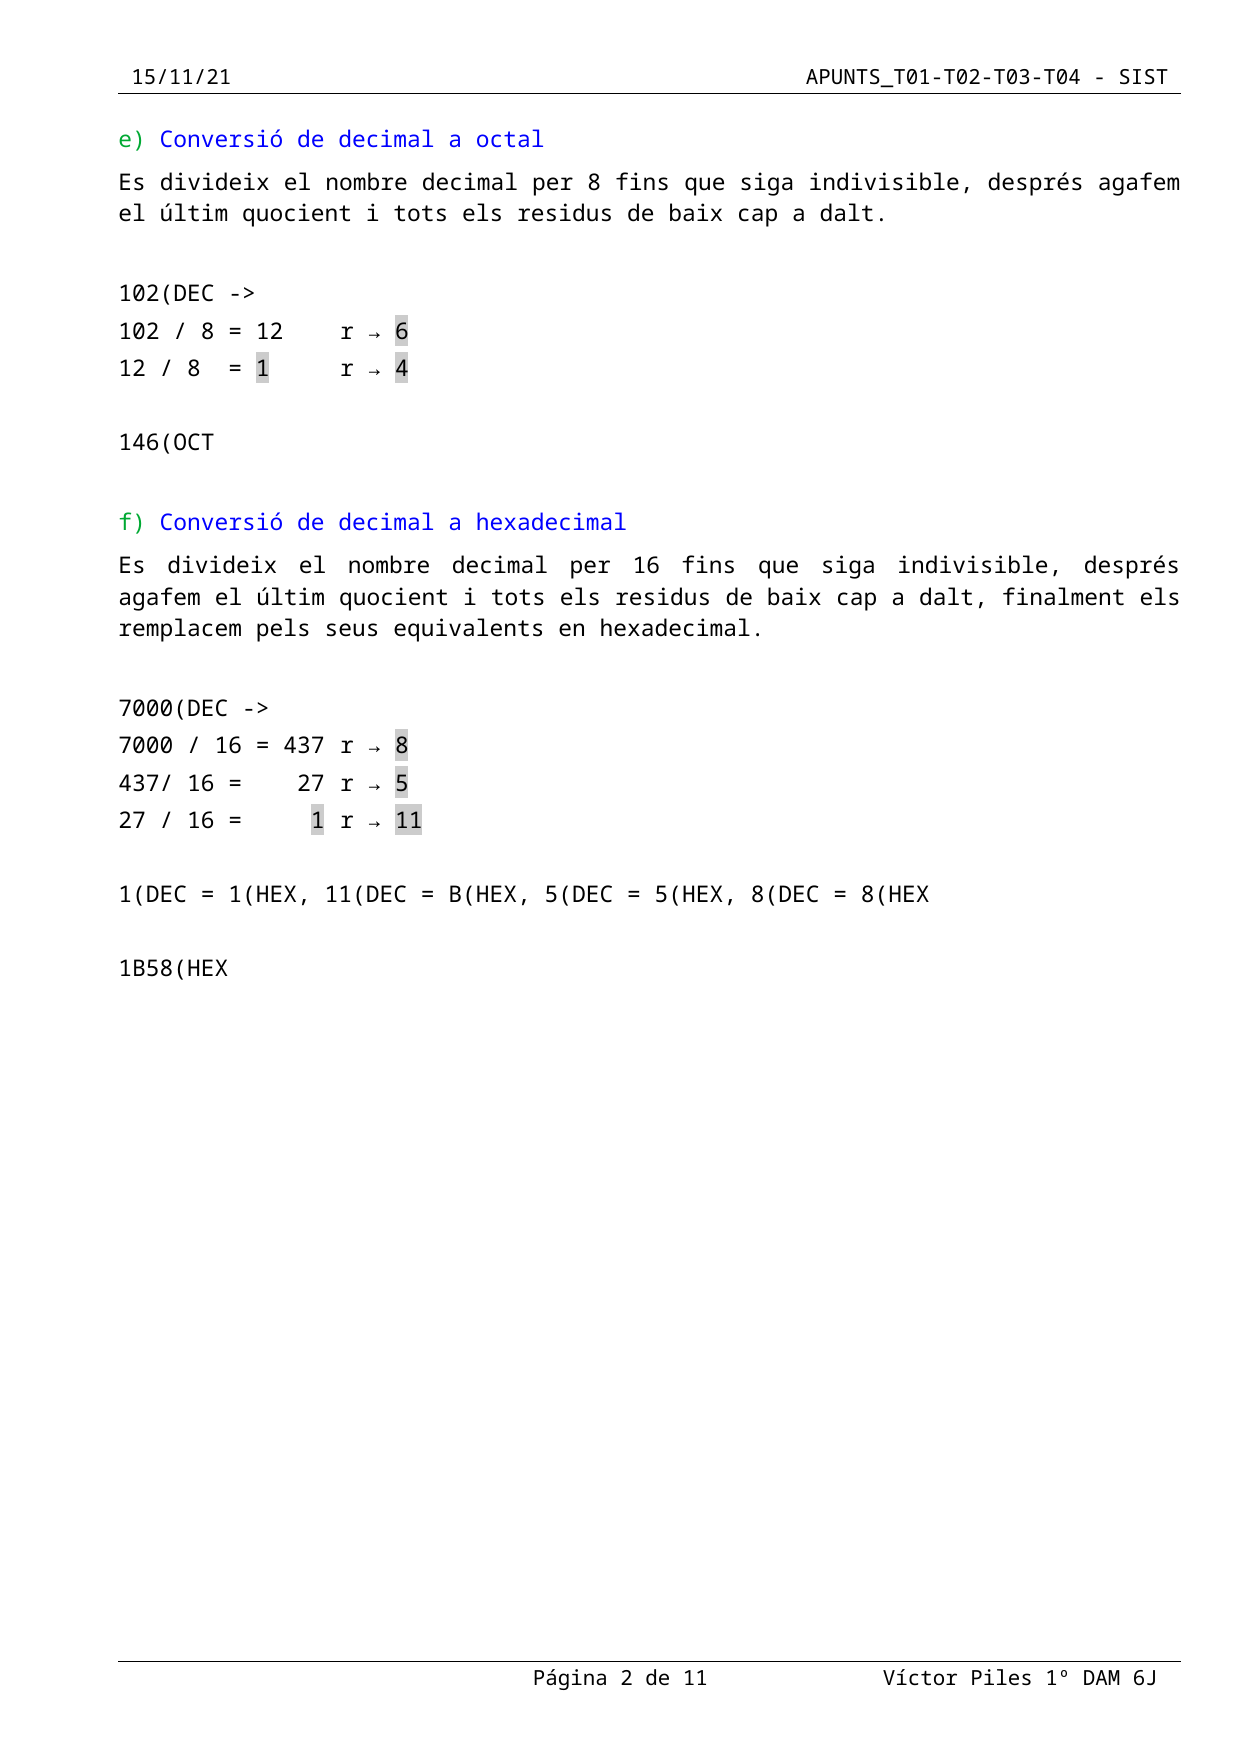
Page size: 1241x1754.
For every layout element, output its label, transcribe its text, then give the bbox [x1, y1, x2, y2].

text e) Conversió de decimal a octal [118, 123, 1181, 154]
text 1B58(HEX [118, 952, 1181, 984]
text f) Conversió de decimal a hexadecimal [118, 506, 1181, 538]
text 7000(DEC -> [118, 692, 1181, 723]
text 146(OCT [118, 426, 1181, 457]
text 102(DEC -> [118, 277, 1181, 309]
text 437/ 16 = 27 r → 5 [118, 766, 1181, 798]
text 102 / 8 = 12 r → 6 [118, 314, 1181, 346]
text 1(DEC = 1(HEX, 11(DEC = B(HEX, 5(DEC = 5(HEX, 8(DEC = 8(HEX [118, 878, 1181, 909]
text 12 / 8 = 1 r → 4 [118, 352, 1181, 383]
text Es divideix el nombre decimal per 16 fins que siga indivisible, després agafem el últim quocient i tots els residus de baix cap a dalt, finalment els remplacem pels seus equivalents en hexadecimal. [118, 549, 1181, 643]
text Es divideix el nombre decimal per 8 fins que siga indivisible, després agafem el últim quocient i tots els residus de baix cap a dalt. [118, 166, 1181, 228]
text 7000 / 16 = 437 r → 8 [118, 729, 1181, 761]
text 27 / 16 = 1 r → 11 [118, 804, 1181, 835]
